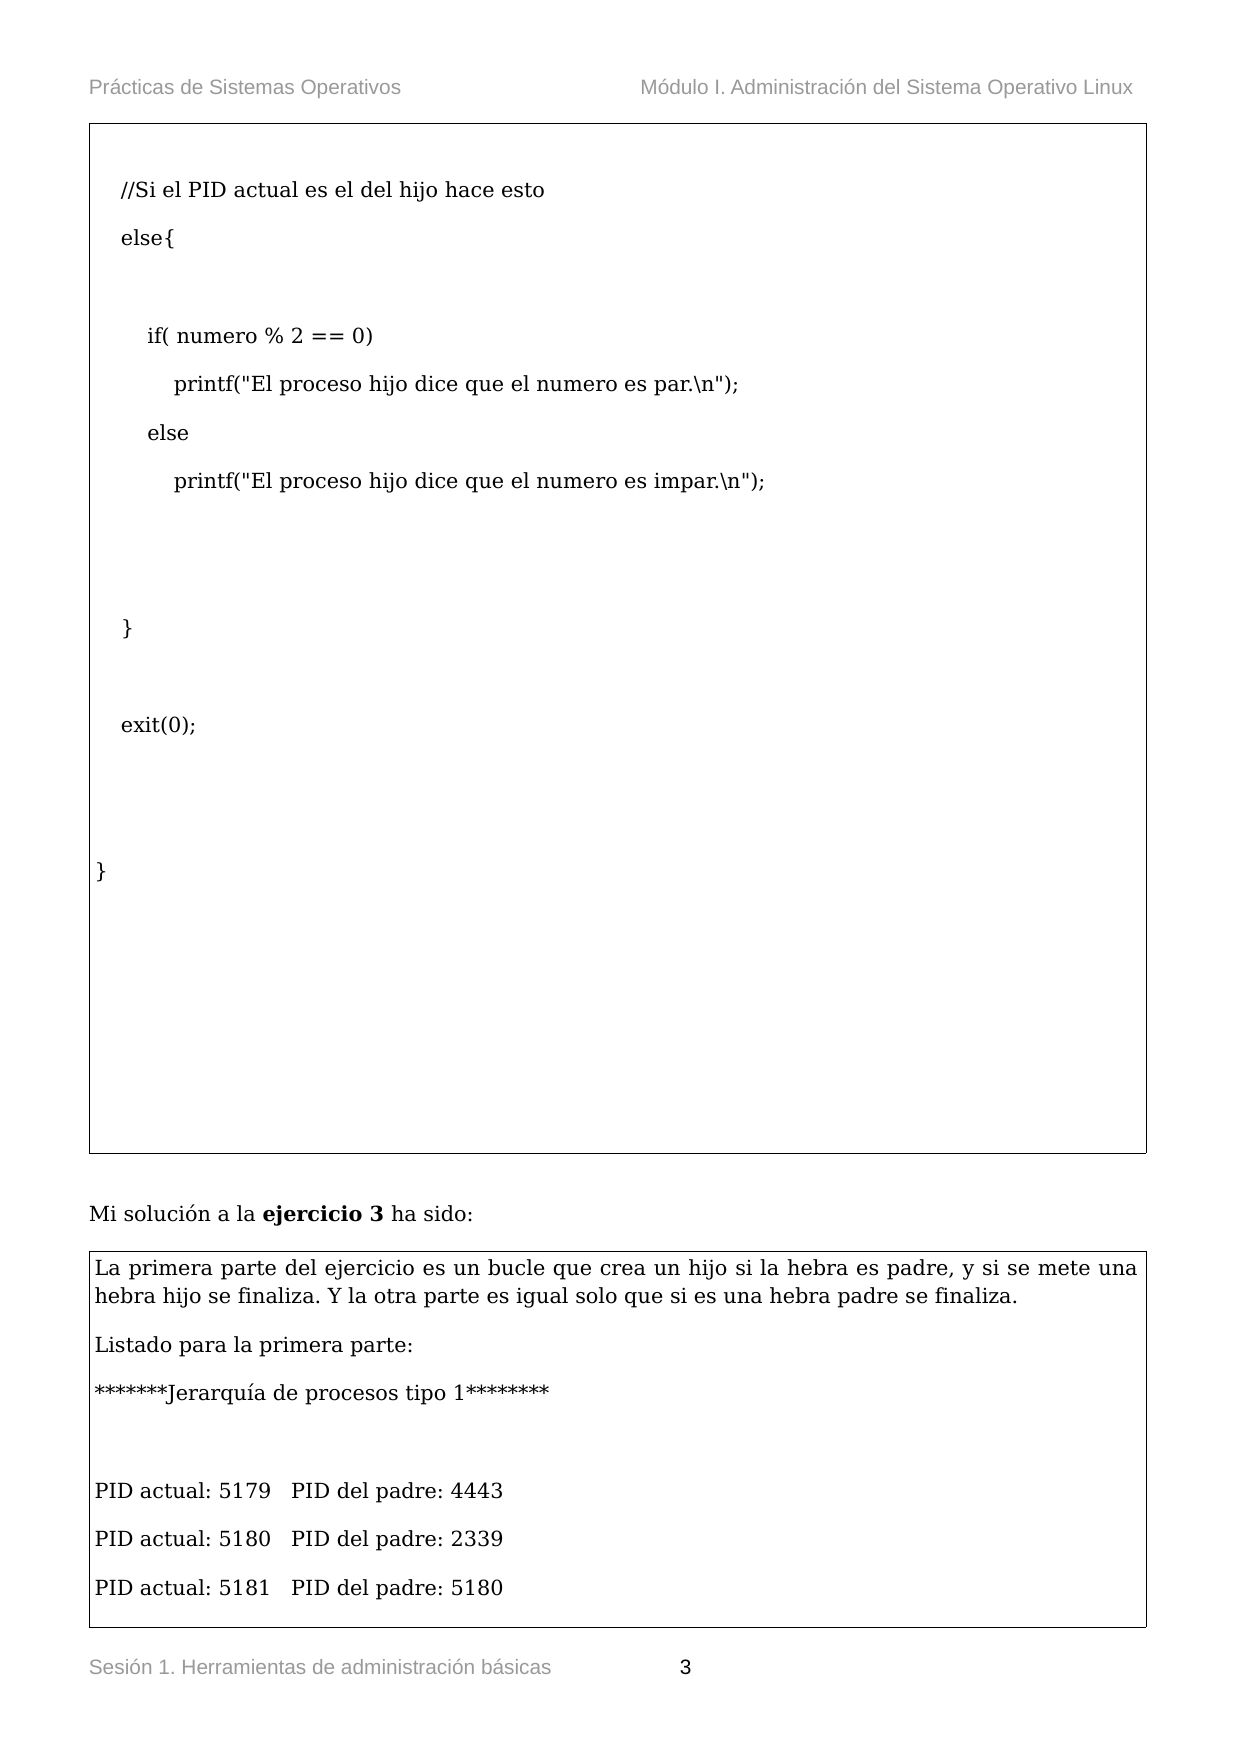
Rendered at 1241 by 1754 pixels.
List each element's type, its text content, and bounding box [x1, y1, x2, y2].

table_header //Si el PID actual es el del hijo hace esto else{ if( numero % 2 == 0) printf("El proceso hijo dice que el numero es par.\n"); else printf("El proceso hijo dice que el numero es impar.\n"); } exit(0); } [90, 124, 1146, 1153]
text Mi solución a la ejercicio 3 ha sido: [89, 1202, 1146, 1226]
table_header La primera parte del ejercicio es un bucle que crea un hijo si la hebra es padre, y si se mete una hebra hijo se finaliza. Y la otra parte es igual solo que si es una hebra padre se finaliza. Listado para la primera parte: *******Jerarquía de procesos tipo 1******** PID actual: 5179 PID del padre: 4443 PID actual: 5180 PID del padre: 2339 PID actual: 5181 PID del padre: 5180 [90, 1252, 1146, 1627]
